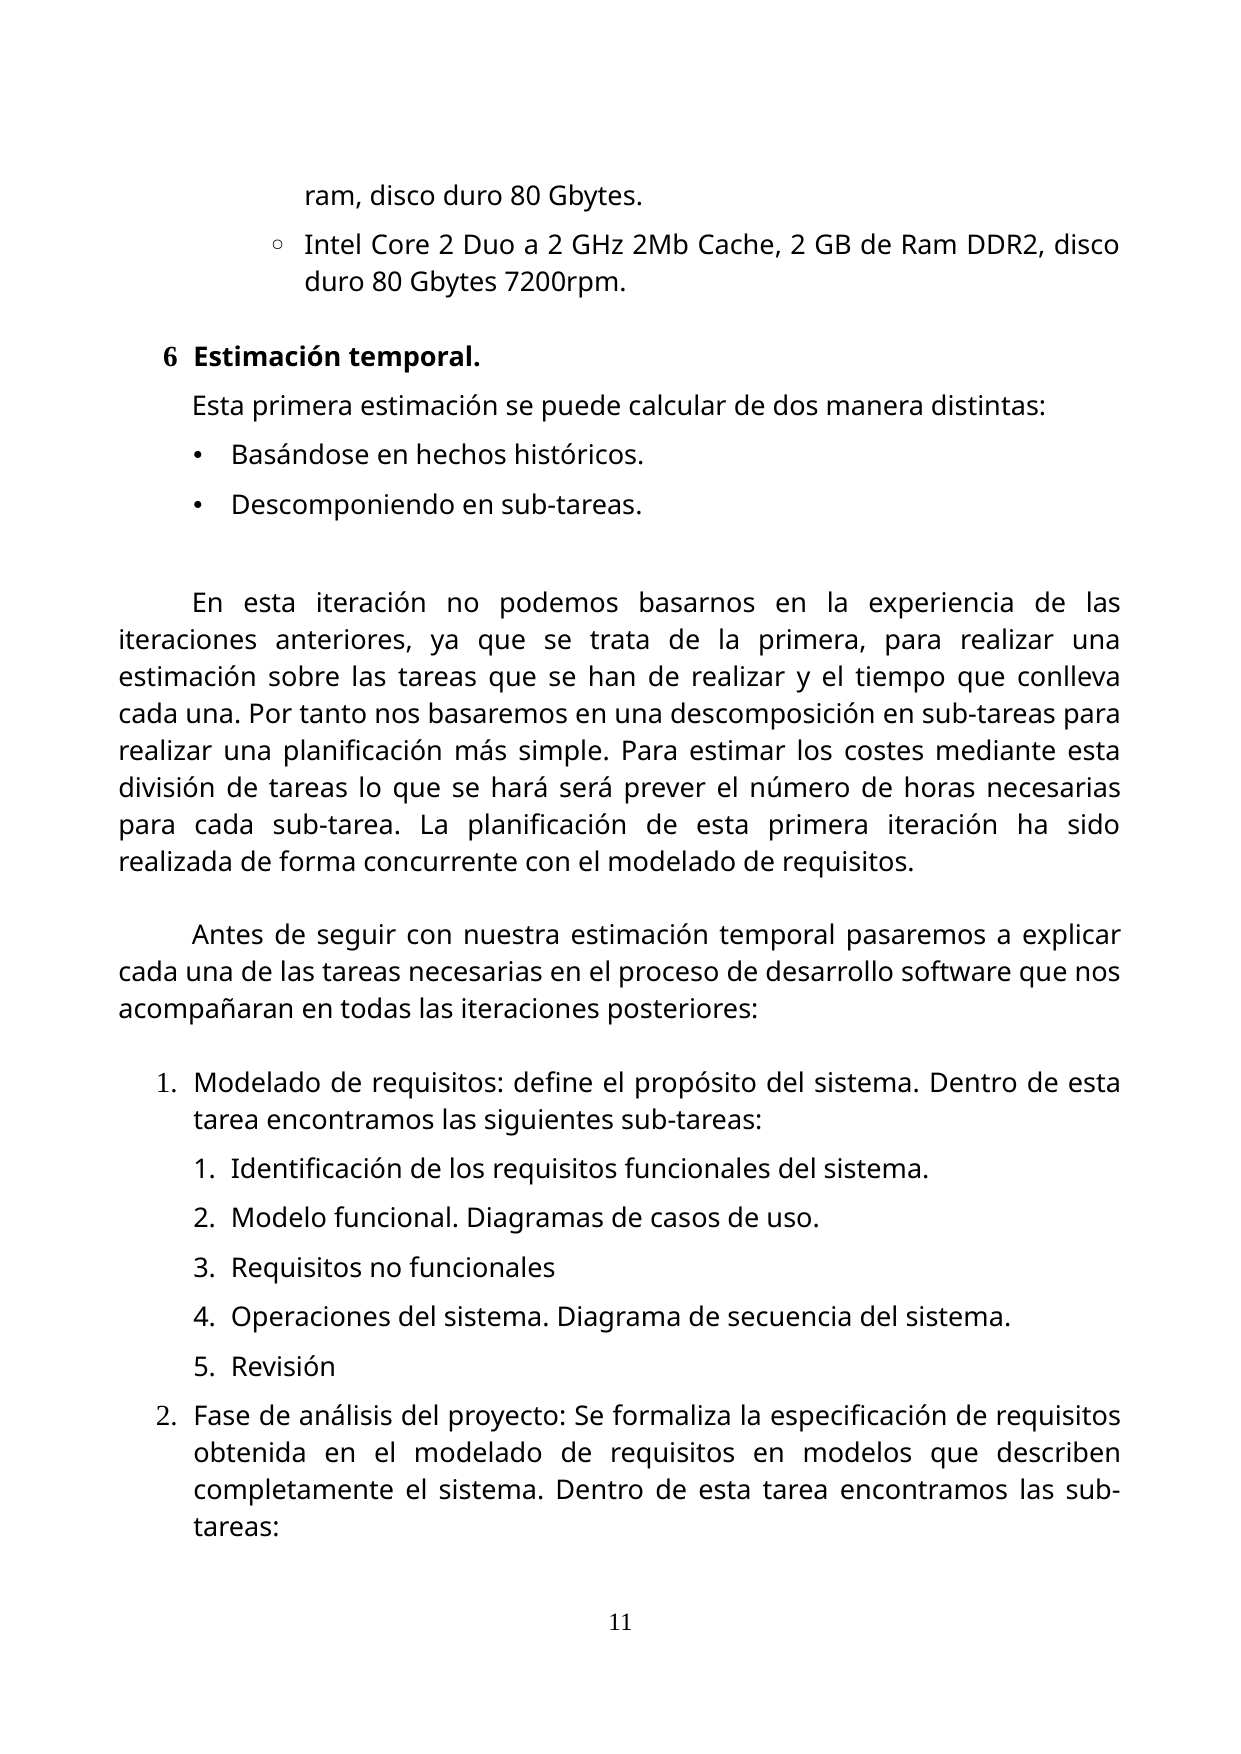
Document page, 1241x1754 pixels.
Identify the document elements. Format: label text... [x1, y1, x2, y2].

text En esta iteración no podemos basarnos en la experiencia de las iteraciones anteriores, ya que se trata de la primera, para realizar una estimación sobre las tareas que se han de realizar y el tiempo que conlleva cada una. Por tanto nos basaremos en una descomposición en sub-tareas para realizar una planificación más simple. Para estimar los costes mediante esta división de tareas lo que se hará será prever el número de horas necesarias para cada sub-tarea. La planificación de esta primera iteración ha sido realizada de forma concurrente con el modelado de requisitos. [118, 584, 1122, 879]
list ram, disco duro 80 Gbytes. [267, 176, 1122, 213]
list Identificación de los requisitos funcionales del sistema. [193, 1149, 1122, 1186]
list Intel Core 2 Duo a 2 GHz 2Mb Cache, 2 GB de Ram DDR2, disco duro 80 Gbytes 7200rpm. [267, 226, 1122, 299]
list Fase de análisis del proyecto: Se formaliza la especificación de requisitos obtenida en el modelado de requisitos en modelos que describen completamente el sistema. Dentro de esta tarea encontramos las sub-tareas: [156, 1396, 1122, 1544]
subtitle Estimación temporal. [156, 337, 1122, 374]
list Requisitos no funcionales [193, 1248, 1122, 1285]
list Modelo funcional. Diagramas de casos de uso. [193, 1199, 1122, 1236]
list Descomponiendo en sub-tareas. [193, 485, 1122, 522]
list Basándose en hechos históricos. [193, 436, 1122, 473]
list Operaciones del sistema. Diagrama de secuencia del sistema. [193, 1298, 1122, 1334]
text Esta primera estimación se puede calcular de dos manera distintas: [118, 386, 1122, 423]
list Revisión [193, 1347, 1122, 1384]
list Modelado de requisitos: define el propósito del sistema. Dentro de esta tarea encontramos las siguientes sub-tareas: [156, 1063, 1122, 1137]
text Antes de seguir con nuestra estimación temporal pasaremos a explicar cada una de las tareas necesarias en el proceso de desarrollo software que nos acompañaran en todas las iteraciones posteriores: [118, 916, 1122, 1026]
